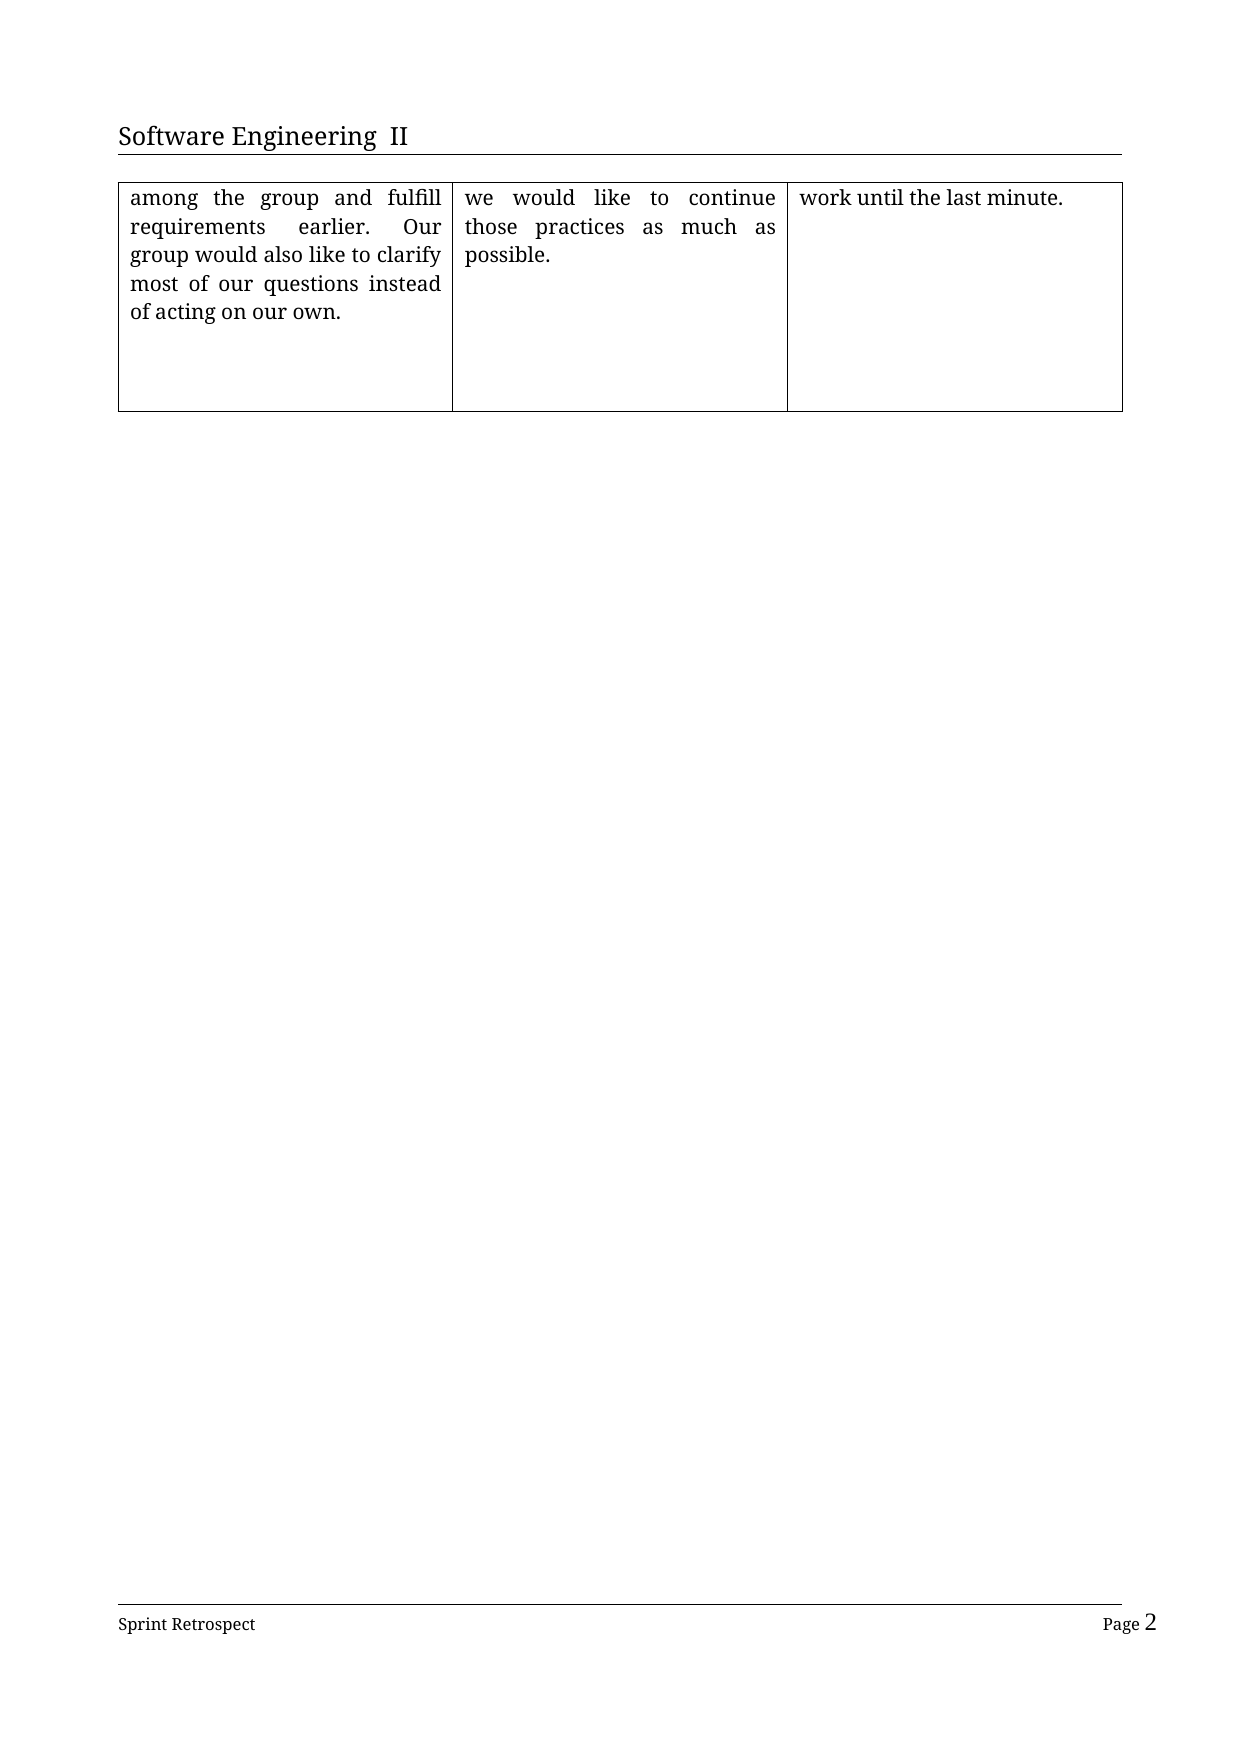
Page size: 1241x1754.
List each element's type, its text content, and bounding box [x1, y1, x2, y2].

table_header we would like to continue those practices as much as possible. [453, 183, 787, 411]
table_header work until the last minute. [788, 183, 1122, 411]
table_header among the group and fulfill requirements earlier. Our group would also like to clarify most of our questions instead of acting on our own. [119, 183, 452, 411]
